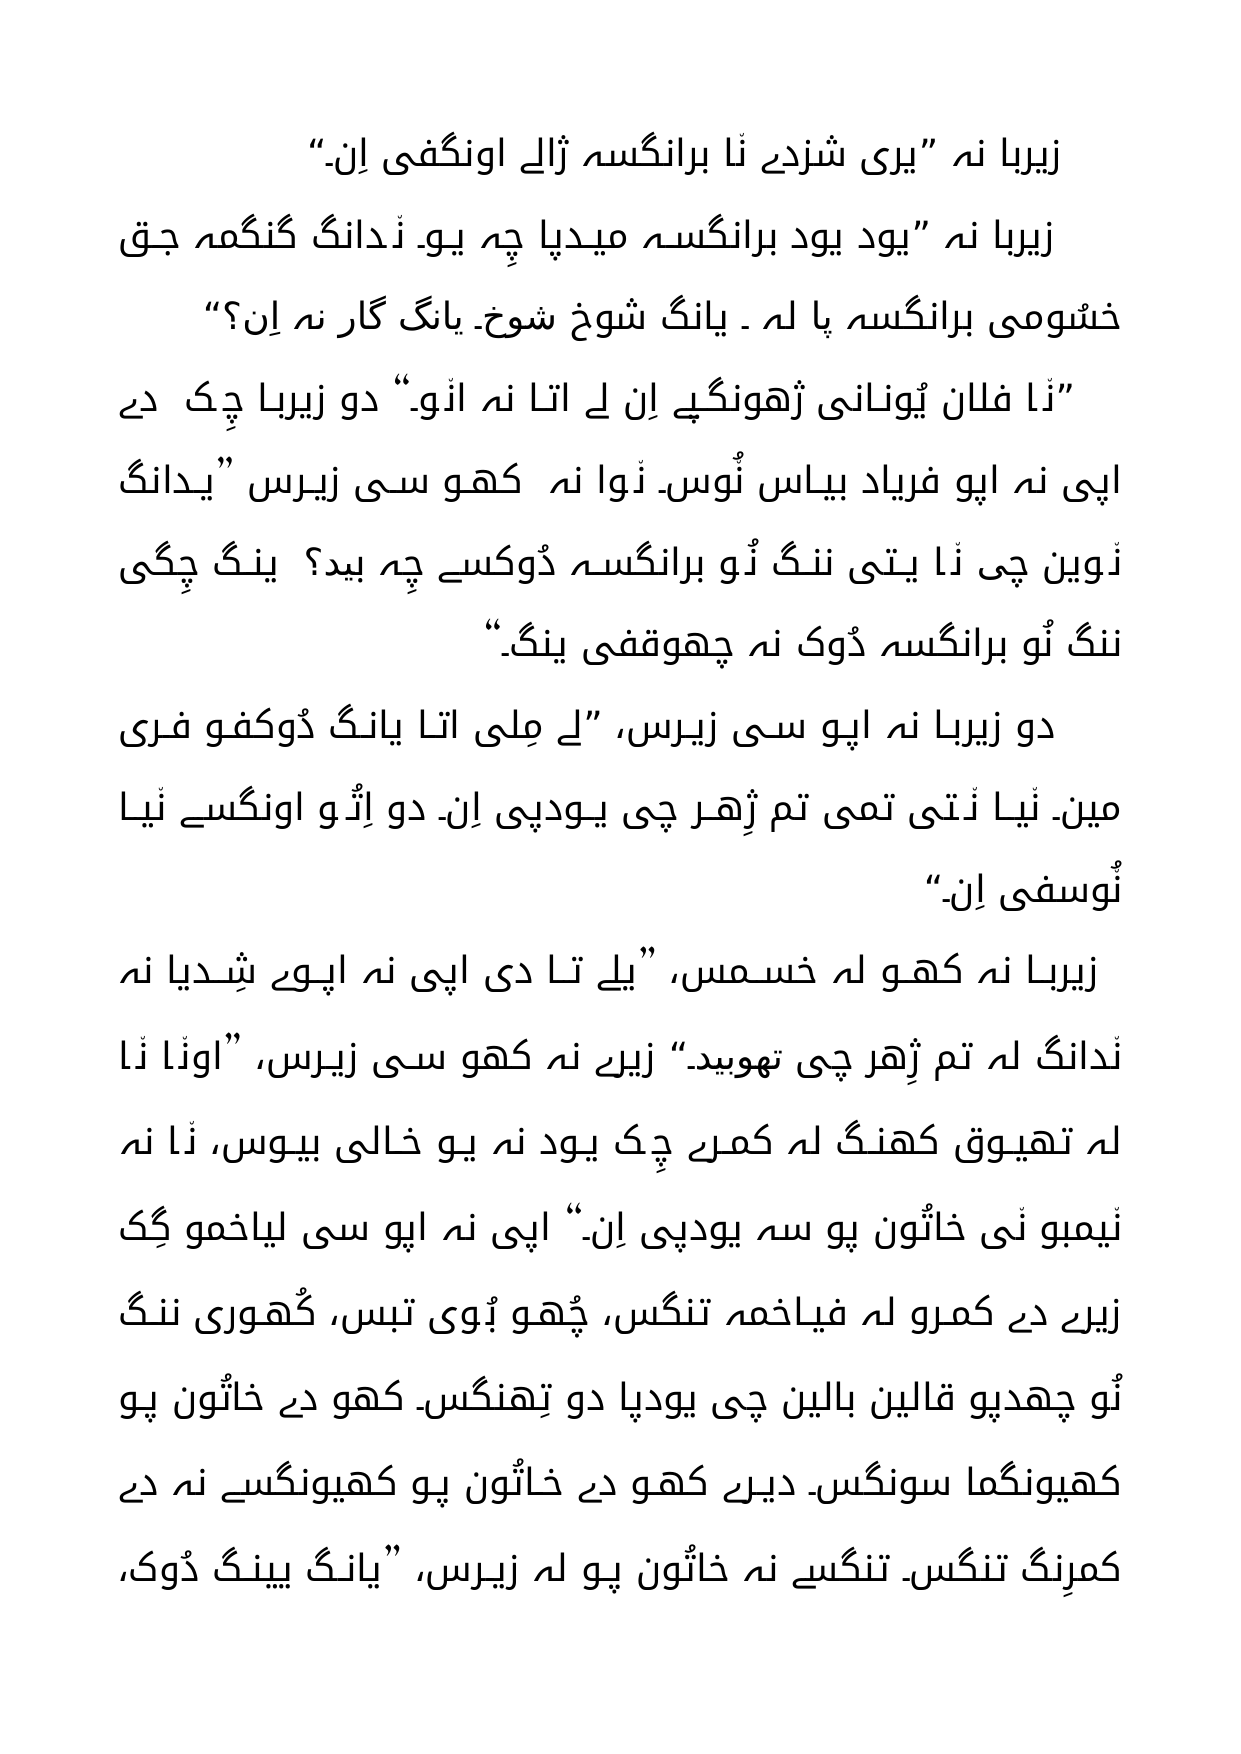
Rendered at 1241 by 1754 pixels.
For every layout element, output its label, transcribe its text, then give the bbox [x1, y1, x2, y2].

text ”ن٘ا فلان یُونانی ژھونگپے اِن لے اتا نہ ان٘و۔“ دو زیربا چِک دے اپی نہ اپو فریاد بیاس نُ٘وس۔ ن٘وا نہ کھو سی زیرس ”یدانگ ن٘وین چی ن٘ا یتی ننگ نُو برانگسہ دُوکسے چِہ بید؟ ینگ چِگی ننگ نُو برانگسہ دُوک نہ چھوقفی ینگ۔“ [118, 363, 1122, 680]
text زیربا نہ ”یری شزدے ن٘ا برانگسہ ژالے اونگفی اِن۔“ [118, 118, 1122, 189]
text زیربا نہ ”یود یود برانگسہ میدپا چِہ یو۔ ن٘دانگ گنگمہ جق خسُومی برانگسہ پا لہ ۔ یانگ شوخ شوخ۔ یانگ گار نہ اِن؟“ [118, 200, 1122, 353]
text دو زیربا نہ اپو سی زیرس، ”لے مِلی اتا یانگ دُوکفو فری مین۔ ن٘یا ن٘تی تمی تم ژِھر چی یودپی اِن۔ دو اِتُو اونگسے ن٘یا نُ٘وسفی اِن۔“ [118, 691, 1122, 925]
text زیربا نہ کھو لہ خسمس، ”یلے تا دی اپی نہ اپوے شِدیا نہ ن٘دانگ لہ تم ژِھر چی تھوبید۔“ زیرے نہ کھو سی زیرس، ”اون٘ا ن٘ا لہ تھیوق کھنگ لہ کمرے چِک یود نہ یو خالی بیوس، ن٘ا نہ ن٘یمبو ن٘ی خاتُون پو سہ یودپی اِن۔“ اپی نہ اپو سی لیاخمو گِک زیرے دے کمرو لہ فیاخمہ تنگس، چُھو بُوی تبس، کُھوری ننگ نُو چھدپو قالین بالین چی یودپا دو تِھنگس۔ کھو دے خاتُون پو کھیونگما سونگس۔ دیرے کھو دے خاتُون پو کھیونگسے نہ دے کمرِنگ تنگس۔ تنگسے نہ خاتُون پو لہ زیرس، ”یانگ یینگ دُوک، [118, 936, 1122, 1604]
